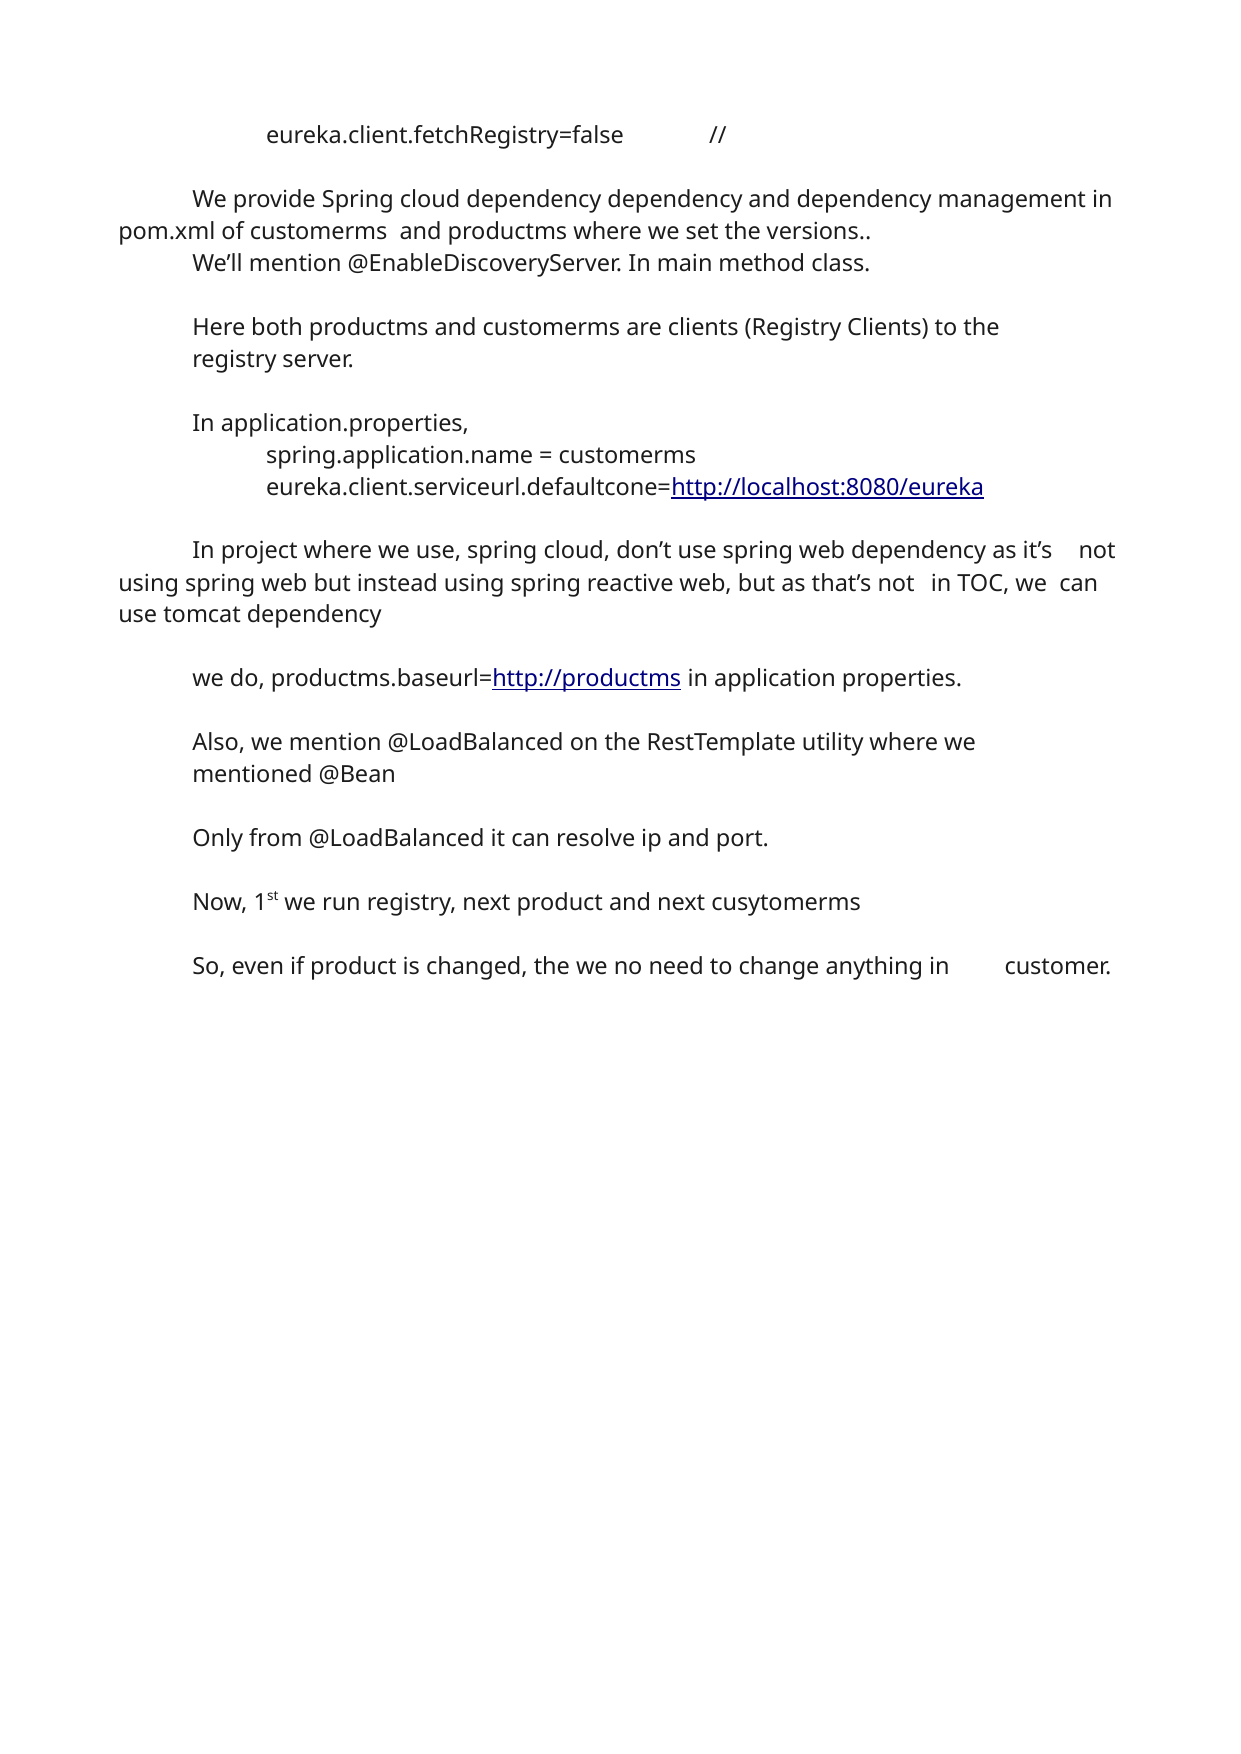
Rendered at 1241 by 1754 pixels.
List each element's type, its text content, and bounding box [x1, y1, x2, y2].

text Only from @LoadBalanced it can resolve ip and port. [118, 822, 1122, 854]
text Also, we mention @LoadBalanced on the RestTemplate utility where we mentioned @Bean [118, 726, 1122, 790]
text Here both productms and customerms are clients (Registry Clients) to the registry server. [118, 310, 1122, 374]
text We provide Spring cloud dependency dependency and dependency management in pom.xml of customerms and productms where we set the versions.. [118, 182, 1122, 246]
text eureka.client.fetchRegistry=false // [118, 118, 1122, 150]
text we do, productms.baseurl=http://productms in application properties. [118, 662, 1122, 694]
text In project where we use, spring cloud, don’t use spring web dependency as it’s not using spring web but instead using spring reactive web, but as that’s not in TOC, we can use tomcat dependency [118, 534, 1122, 630]
text eureka.client.serviceurl.defaultcone=http://localhost:8080/eureka [118, 470, 1122, 502]
text So, even if product is changed, the we no need to change anything in customer. [118, 949, 1122, 982]
text Now, 1st we run registry, next product and next cusytomerms [118, 886, 1122, 918]
text spring.application.name = customerms [118, 438, 1122, 470]
text We’ll mention @EnableDiscoveryServer. In main method class. [118, 246, 1122, 278]
text In application.properties, [118, 406, 1122, 438]
